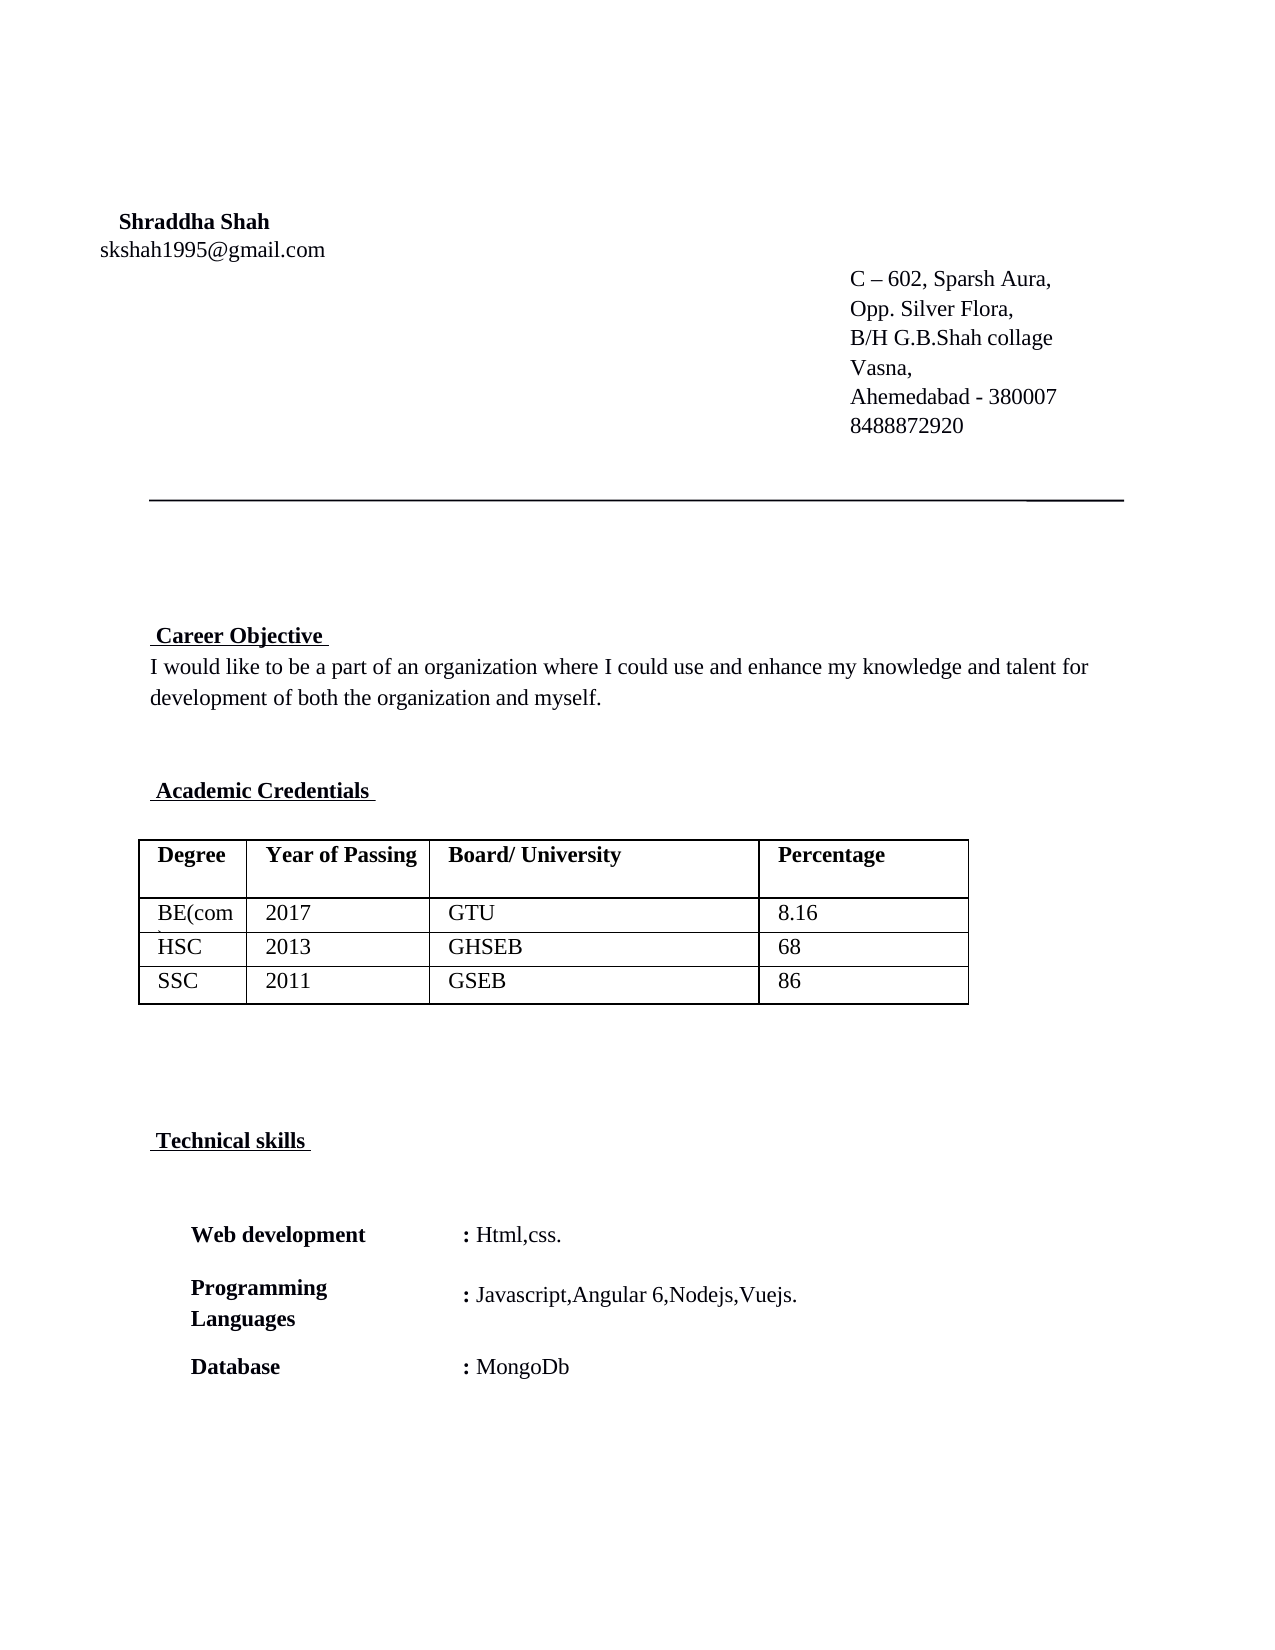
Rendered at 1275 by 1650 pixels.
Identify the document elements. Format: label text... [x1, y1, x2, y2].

text Ahemedabad - 380007 [850, 383, 1119, 409]
text C – 602, Sparsh Aura, [850, 265, 1119, 292]
table_cell SSC [140, 967, 246, 1003]
table_header Board/ University [430, 841, 758, 897]
text I would like to be a part of an organization where I could use and enhance my knowledge and talent for development of both the organization and myself. [150, 653, 1098, 710]
text Web development : Html,css. [191, 1221, 1137, 1247]
table_cell 68 [760, 933, 968, 966]
table_cell 2011 [247, 967, 429, 1003]
subtitle Career Objective [150, 622, 1137, 648]
table_cell 2013 [247, 933, 429, 966]
subtitle Academic Credentials [150, 777, 1137, 804]
subtitle Programming Languages [191, 1274, 328, 1331]
text Opp. Silver Flora, [850, 295, 1119, 321]
table_cell GSEB [430, 967, 758, 1003]
text Database : MongoDb [191, 1353, 1137, 1380]
table_cell 2017 [247, 899, 429, 931]
text Technical skills [150, 1127, 1137, 1154]
table_cell 86 [760, 967, 968, 1003]
table_cell GTU [430, 899, 758, 931]
table_header Percentage [760, 841, 968, 897]
table_header Degree [140, 841, 246, 897]
text skshah1995@gmail.com [100, 236, 340, 262]
table_cell HSC [140, 933, 246, 966]
text B/H G.B.Shah collage [850, 324, 1119, 351]
table_header Year of Passing [247, 841, 429, 897]
text 8488872920 [850, 412, 1119, 439]
table_cell GHSEB [430, 933, 758, 966]
table_cell BE(com) [140, 899, 246, 931]
text Vasna, [850, 353, 1119, 380]
subtitle Shraddha Shah [119, 208, 322, 234]
text : Javascript,Angular 6,Nodejs,Vuejs. [462, 1282, 1137, 1308]
table_cell 8.16 [760, 899, 968, 931]
